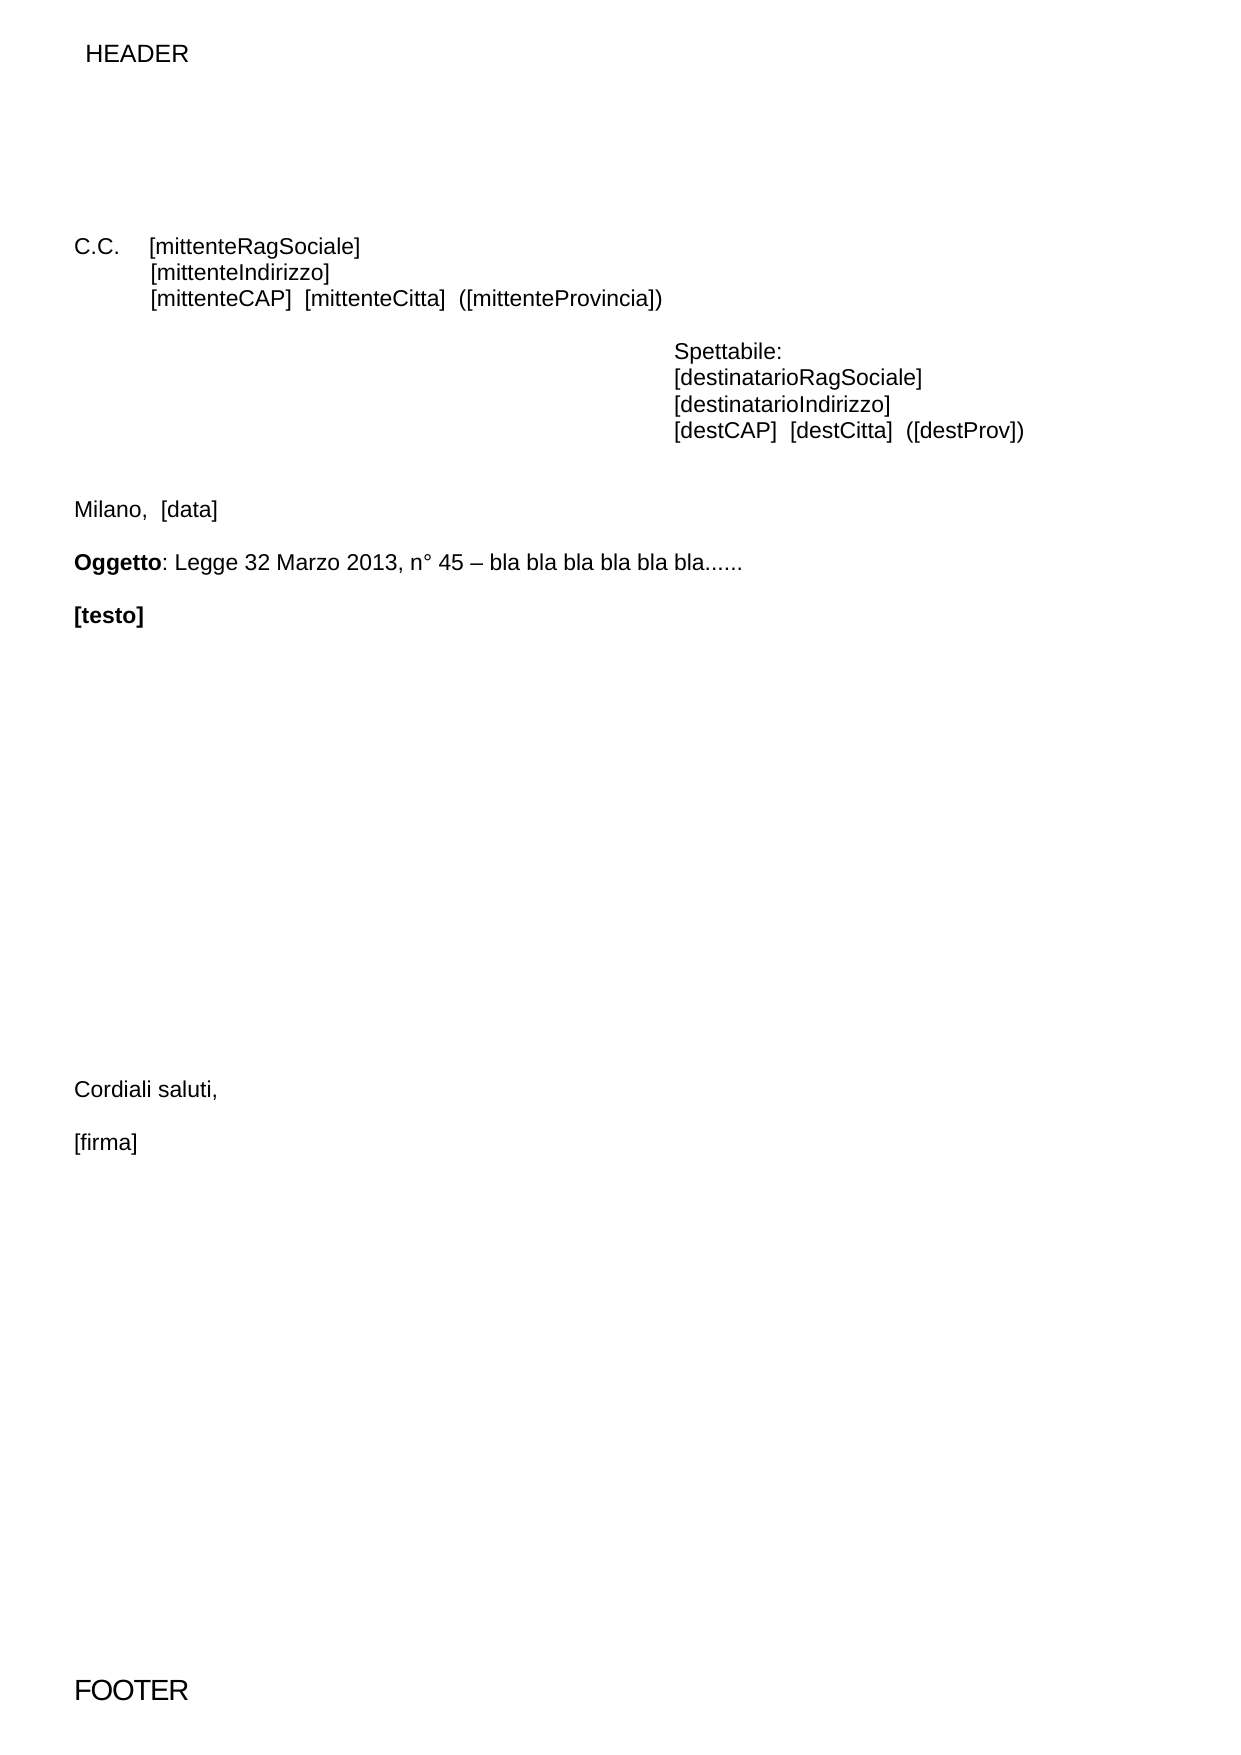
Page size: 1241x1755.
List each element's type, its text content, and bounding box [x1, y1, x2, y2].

text [destCAP] [destCitta] ([destProv]) [74, 417, 1146, 443]
text Cordiali saluti, [74, 1076, 1146, 1102]
text Spettabile: [74, 338, 1146, 364]
text Oggetto: Legge 32 Marzo 2013, n° 45 – bla bla bla bla bla bla...... [74, 549, 1146, 575]
text C.C. [mittenteRagSociale] [74, 233, 1146, 259]
text [mittenteCAP] [mittenteCitta] ([mittenteProvincia]) [74, 285, 1146, 312]
text [testo] [74, 602, 1146, 628]
text [mittenteIndirizzo] [74, 259, 1146, 285]
text [destinatarioRagSociale] [74, 364, 1146, 391]
text [destinatarioIndirizzo] [74, 391, 1146, 417]
text Milano, [data] [74, 496, 1146, 522]
text [firma] [74, 1129, 1146, 1155]
